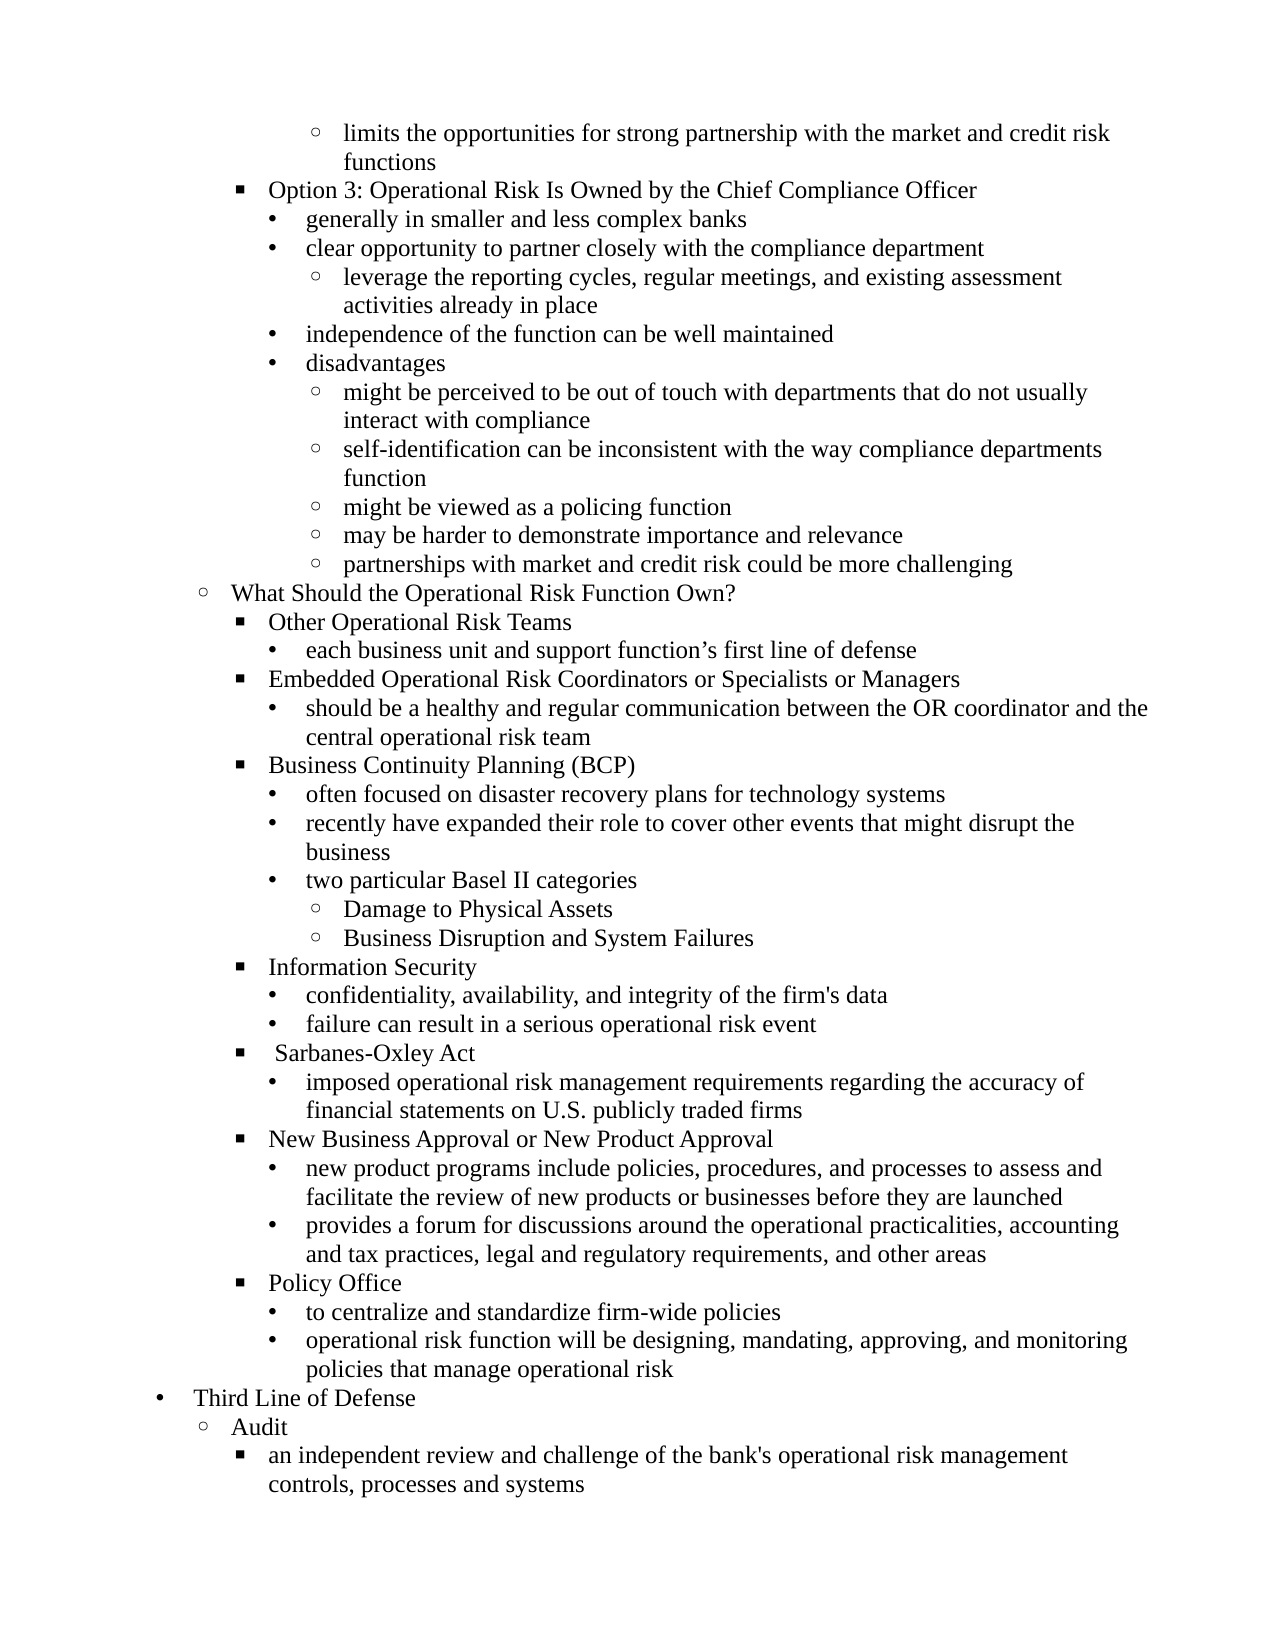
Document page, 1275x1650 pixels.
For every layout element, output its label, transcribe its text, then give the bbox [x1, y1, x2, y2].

list each business unit and support function’s first line of defense [268, 636, 1157, 664]
list disadvantages [268, 348, 1157, 377]
list partnerships with market and credit risk could be more challenging [306, 549, 1157, 578]
list often focused on disaster recovery plans for technology systems [268, 779, 1157, 808]
list What Should the Operational Risk Function Own? [193, 578, 1157, 607]
list failure can result in a serious operational risk event [268, 1009, 1157, 1038]
list provides a forum for discussions around the operational practicalities, accounting and tax practices, legal and regulatory requirements, and other areas [268, 1211, 1157, 1268]
list might be viewed as a policing function [306, 492, 1157, 521]
list independence of the function can be well maintained [268, 319, 1157, 348]
list new product programs include policies, procedures, and processes to assess and facilitate the review of new products or businesses before they are launched [268, 1153, 1157, 1211]
list confidentiality, availability, and integrity of the firm's data [268, 981, 1157, 1009]
list to centralize and standardize firm-wide policies [268, 1297, 1157, 1326]
list clear opportunity to partner closely with the compliance department [268, 233, 1157, 262]
list might be perceived to be out of touch with departments that do not usually interact with compliance [306, 377, 1157, 434]
list generally in smaller and less complex banks [268, 204, 1157, 233]
list two particular Basel II categories [268, 866, 1157, 894]
list recently have expanded their role to cover other events that might disrupt the business [268, 808, 1157, 866]
list Policy Office [231, 1268, 1157, 1297]
list Sarbanes-Oxley Act [231, 1038, 1157, 1067]
list New Business Approval or New Product Approval [231, 1124, 1157, 1153]
list may be harder to demonstrate importance and relevance [306, 521, 1157, 549]
list self-identification can be inconsistent with the way compliance departments function [306, 434, 1157, 492]
list limits the opportunities for strong partnership with the market and credit risk functions [306, 118, 1157, 176]
list operational risk function will be designing, mandating, approving, and monitoring policies that manage operational risk [268, 1326, 1157, 1383]
list imposed operational risk management requirements regarding the accuracy of financial statements on U.S. publicly traded firms [268, 1067, 1157, 1124]
list Business Disruption and System Failures [306, 923, 1157, 952]
list Audit [193, 1412, 1157, 1441]
list Information Security [231, 952, 1157, 981]
list Damage to Physical Assets [306, 894, 1157, 923]
list leverage the reporting cycles, regular meetings, and existing assessment activities already in place [306, 262, 1157, 319]
list Other Operational Risk Teams [231, 607, 1157, 636]
list Embedded Operational Risk Coordinators or Specialists or Managers [231, 664, 1157, 693]
list Third Line of Defense [156, 1383, 1157, 1412]
list Business Continuity Planning (BCP) [231, 751, 1157, 779]
list should be a healthy and regular communication between the OR coordinator and the central operational risk team [268, 693, 1157, 751]
list an independent review and challenge of the bank's operational risk management controls, processes and systems [231, 1441, 1157, 1498]
list Option 3: Operational Risk Is Owned by the Chief Compliance Officer [231, 176, 1157, 204]
